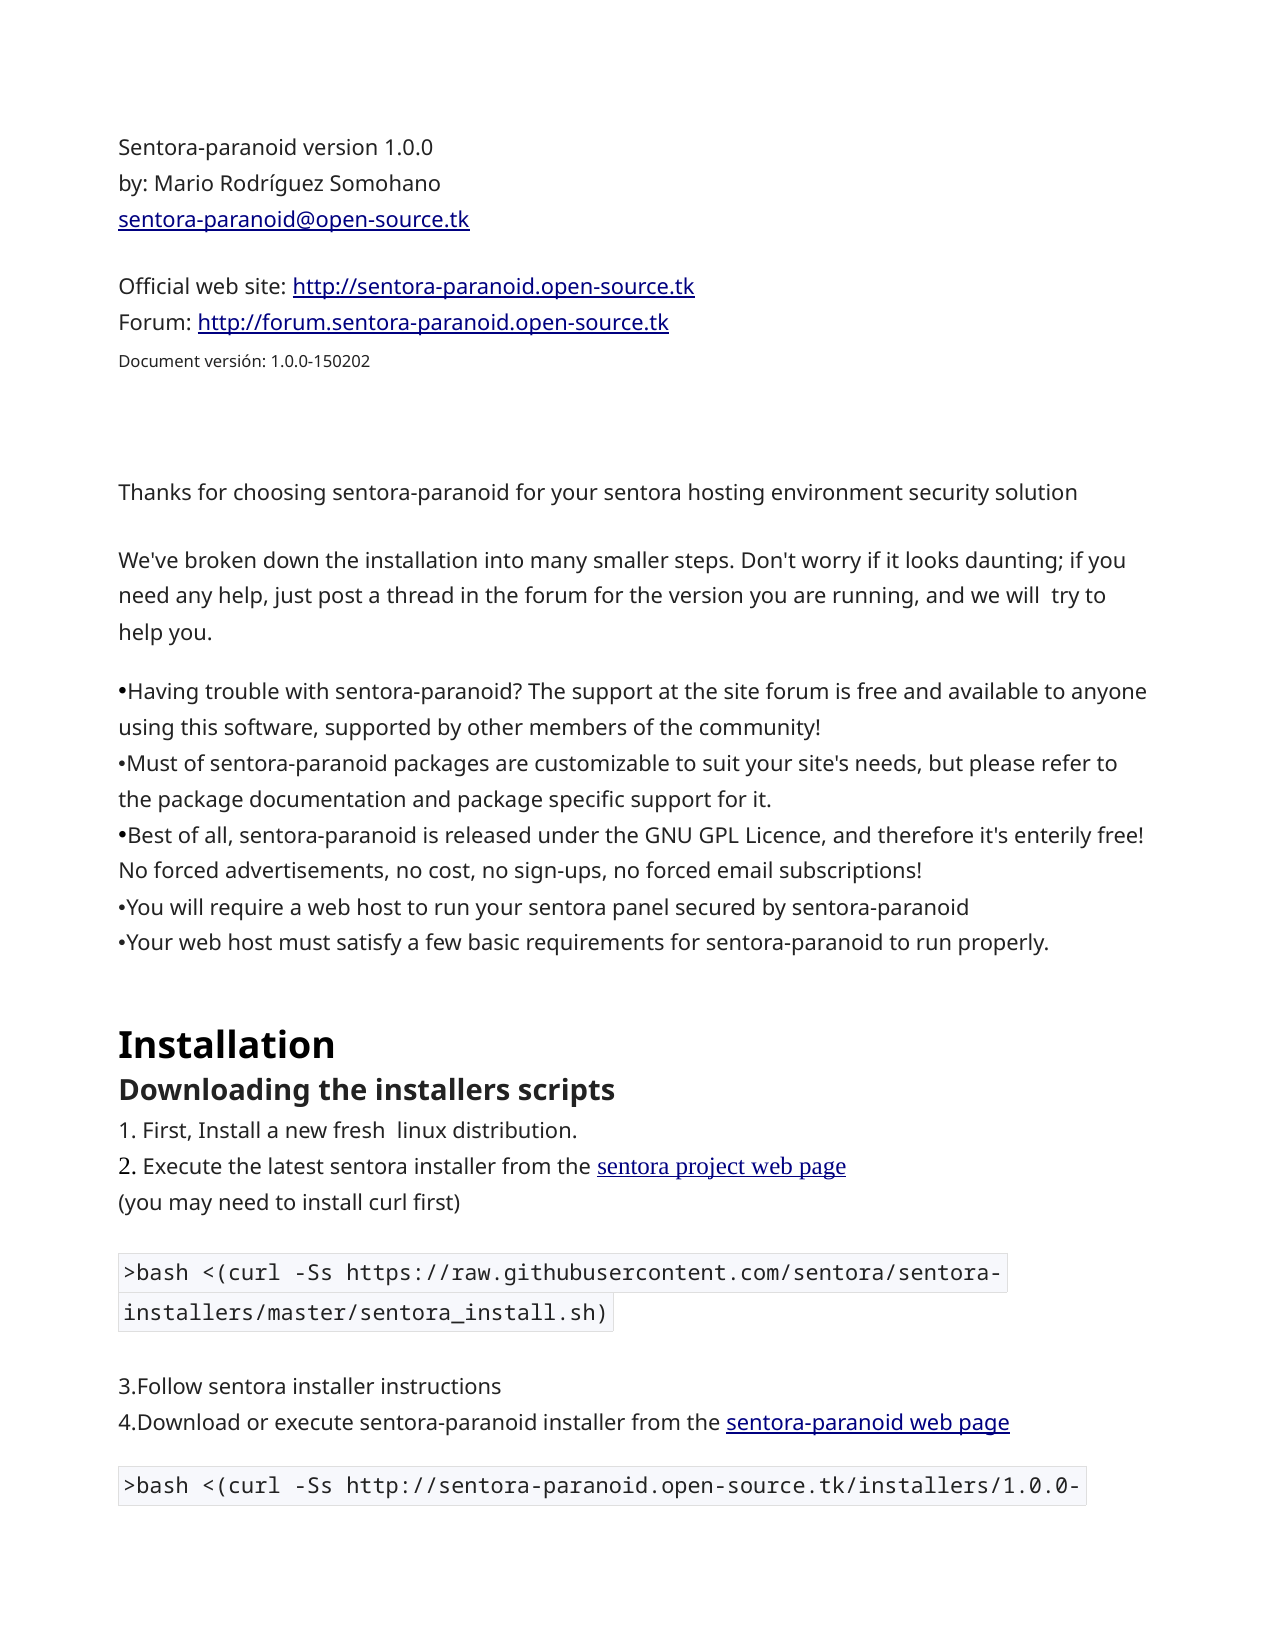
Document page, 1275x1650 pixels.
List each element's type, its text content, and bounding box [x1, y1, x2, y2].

text We've broken down the installation into many smaller steps. Don't worry if it looks daunting; if you need any help, just post a thread in the forum for the version you are running, and we will try to help you. [118, 538, 1157, 646]
text (you may need to install curl first) [118, 1181, 1157, 1217]
list Download or execute sentora-paranoid installer from the sentora-paranoid web page [118, 1401, 1157, 1437]
text >bash <(curl -Ss https://raw.githubusercontent.com/sentora/sentora-installers/master/sentora_install.sh) [119, 1254, 1007, 1292]
subtitle Downloading the installers scripts [118, 1069, 1157, 1109]
list You will require a web host to run your sentora panel secured by sentora-paranoid [118, 885, 1157, 921]
text Official web site: http://sentora-paranoid.open-source.tk Forum: http://forum.sentora-paranoid.open-source.tk Document versión: 1.0.0-150202 [118, 265, 1157, 373]
text [1087, 1466, 1157, 1505]
list Must of sentora-paranoid packages are customizable to suit your site's needs, but please refer to the package documentation and package specific support for it. [118, 742, 1157, 813]
list First, Install a new fresh linux distribution. [118, 1109, 1157, 1145]
list Best of all, sentora-paranoid is released under the GNU GPL Licence, and therefore it's enterily free! No forced advertisements, no cost, no sign-ups, no forced email subscriptions! [118, 813, 1157, 885]
list Execute the latest sentora installer from the sentora project web page [118, 1145, 1157, 1181]
text >bash <(curl -Ss https://raw.githubusercontent.com/sentora/sentora-installers/master/sentora_install.sh) [614, 1253, 1157, 1331]
text >bash <(curl -Ss http://sentora-paranoid.open-source.tk/installers/1.0.0- [119, 1467, 1086, 1505]
text Thanks for choosing sentora-paranoid for your sentora hosting environment security solution [118, 471, 1157, 507]
text >bash <(curl -Ss https://raw.githubusercontent.com/sentora/sentora-installers/master/sentora_install.sh) [119, 1293, 613, 1331]
list Follow sentora installer instructions [118, 1365, 1157, 1401]
text Sentora-paranoid version 1.0.0 by: Mario Rodríguez Somohano sentora-paranoid@open-source.tk [118, 126, 1157, 234]
subtitle Installation [118, 1018, 1157, 1069]
list Having trouble with sentora-paranoid? The support at the site forum is free and available to anyone using this software, supported by other members of the community! [118, 670, 1157, 742]
list Your web host must satisfy a few basic requirements for sentora-paranoid to run properly. [118, 921, 1157, 957]
